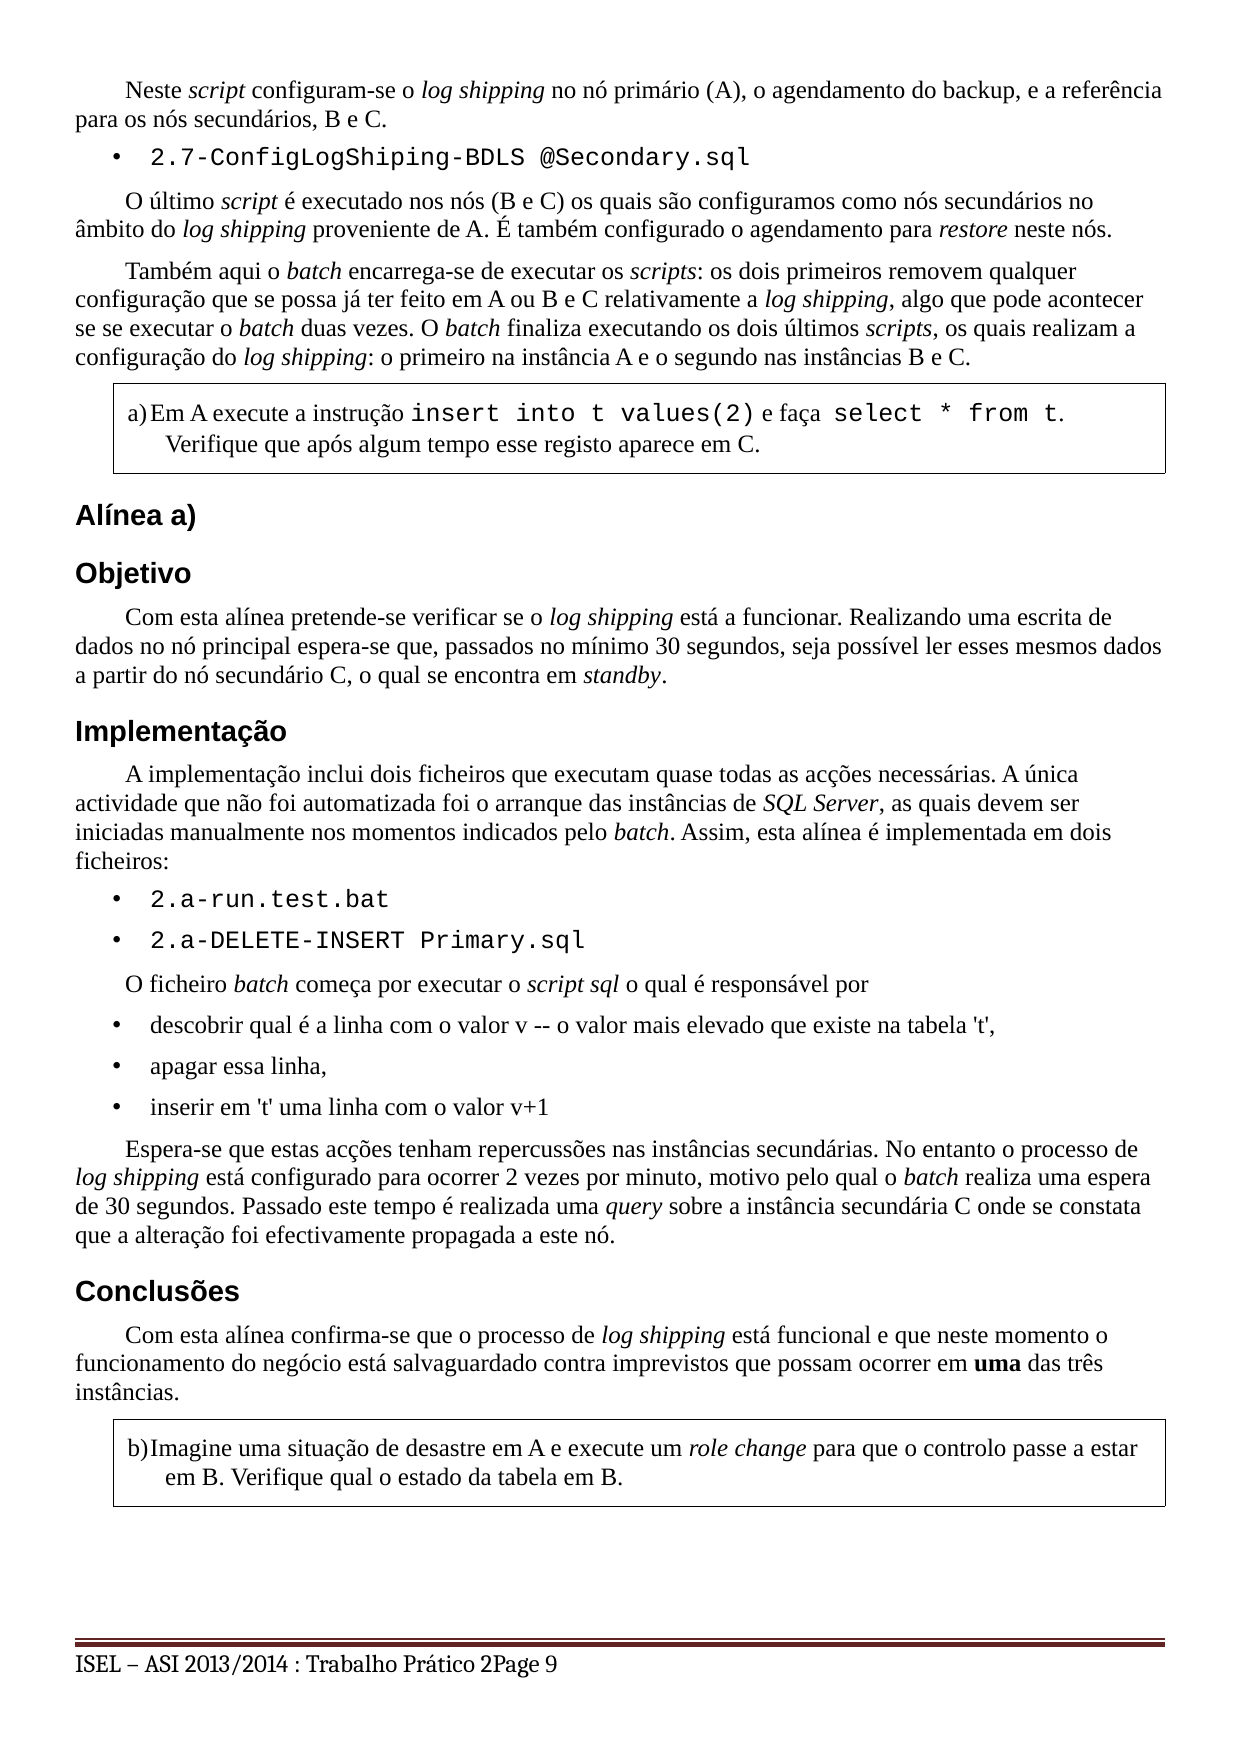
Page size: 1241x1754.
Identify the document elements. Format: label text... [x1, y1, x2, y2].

subtitle Conclusões [75, 1274, 1165, 1307]
text Neste script configuram-se o log shipping no nó primário (A), o agendamento do backup, e a referência para os nós secundários, B e C. [75, 75, 1165, 132]
text A implementação inclui dois ficheiros que executam quase todas as acções necessárias. A única actividade que não foi automatizada foi o arranque das instâncias de SQL Server, as quais devem ser iniciadas manualmente nos momentos indicados pelo batch. Assim, esta alínea é implementada em dois ficheiros: [75, 759, 1165, 874]
subtitle Objetivo [75, 556, 1165, 590]
list 2.a-run.test.bat [112, 887, 1165, 915]
subtitle Alínea a) [75, 498, 1165, 531]
list 2.7-ConfigLogShiping-BDLS @Secondary.sql [112, 145, 1165, 173]
list 2.a-DELETE-INSERT Primary.sql [112, 928, 1165, 956]
subtitle Implementação [75, 713, 1165, 747]
list inserir em 't' uma linha com o valor v+1 [112, 1092, 1165, 1121]
list Imagine uma situação de desastre em A e execute um role change para que o controlo passe a estar em B. Verifique qual o estado da tabela em B. [114, 1420, 1165, 1506]
text O último script é executado nos nós (B e C) os quais são configuramos como nós secundários no âmbito do log shipping proveniente de A. É também configurado o agendamento para restore neste nós. [75, 186, 1165, 243]
list apagar essa linha, [112, 1051, 1165, 1080]
text Espera-se que estas acções tenham repercussões nas instâncias secundárias. No entanto o processo de log shipping está configurado para ocorrer 2 vezes por minuto, motivo pelo qual o batch realiza uma espera de 30 segundos. Passado este tempo é realizada uma query sobre a instância secundária C onde se constata que a alteração foi efectivamente propagada a este nó. [75, 1134, 1165, 1249]
list Em A execute a instrução insert into t values(2) e faça select * from t. Verifique que após algum tempo esse registo aparece em C. [114, 384, 1165, 473]
text Com esta alínea confirma-se que o processo de log shipping está funcional e que neste momento o funcionamento do negócio está salvaguardado contra imprevistos que possam ocorrer em uma das três instâncias. [75, 1320, 1165, 1406]
text Também aqui o batch encarrega-se de executar os scripts: os dois primeiros removem qualquer configuração que se possa já ter feito em A ou B e C relativamente a log shipping, algo que pode acontecer se se executar o batch duas vezes. O batch finaliza executando os dois últimos scripts, os quais realizam a configuração do log shipping: o primeiro na instância A e o segundo nas instâncias B e C. [75, 256, 1165, 371]
text O ficheiro batch começa por executar o script sql o qual é responsável por [75, 969, 1165, 997]
text Com esta alínea pretende-se verificar se o log shipping está a funcionar. Realizando uma escrita de dados no nó principal espera-se que, passados no mínimo 30 segundos, seja possível ler esses mesmos dados a partir do nó secundário C, o qual se encontra em standby. [75, 602, 1165, 688]
list descobrir qual é a linha com o valor v -- o valor mais elevado que existe na tabela 't', [112, 1010, 1165, 1039]
